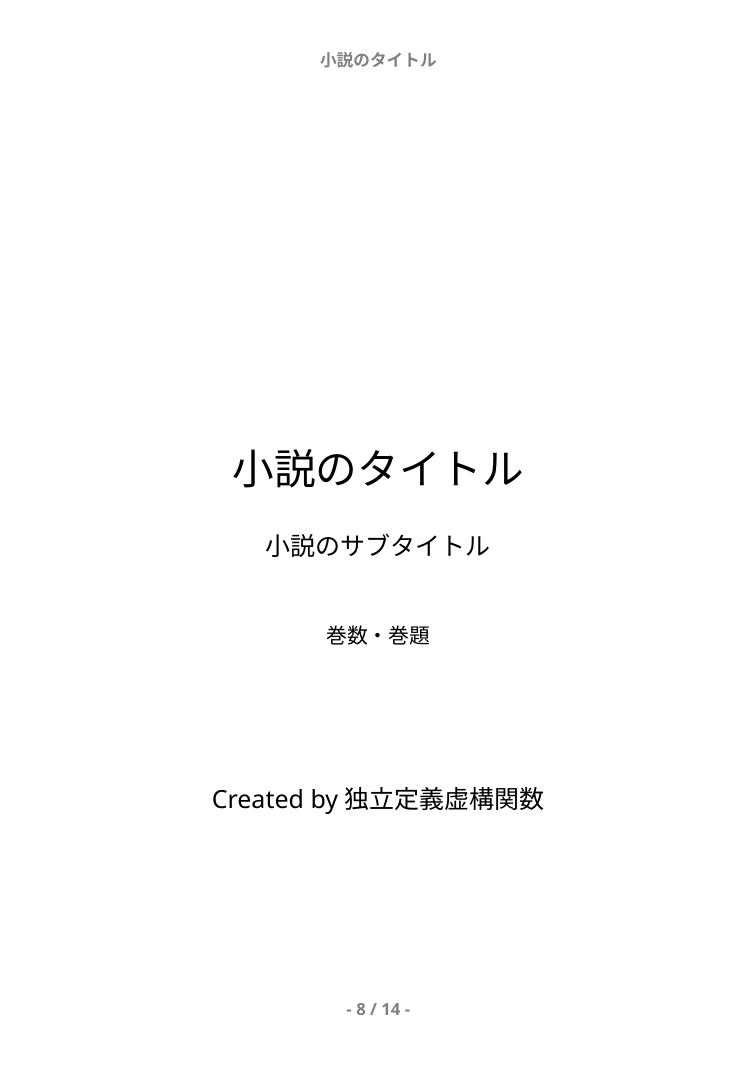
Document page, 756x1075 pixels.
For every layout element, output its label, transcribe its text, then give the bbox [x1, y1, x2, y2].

table_header 小説のタイトル 小説のサブタイトル 巻数・巻題 Created by 独立定義虚構関数 [118, 106, 638, 968]
